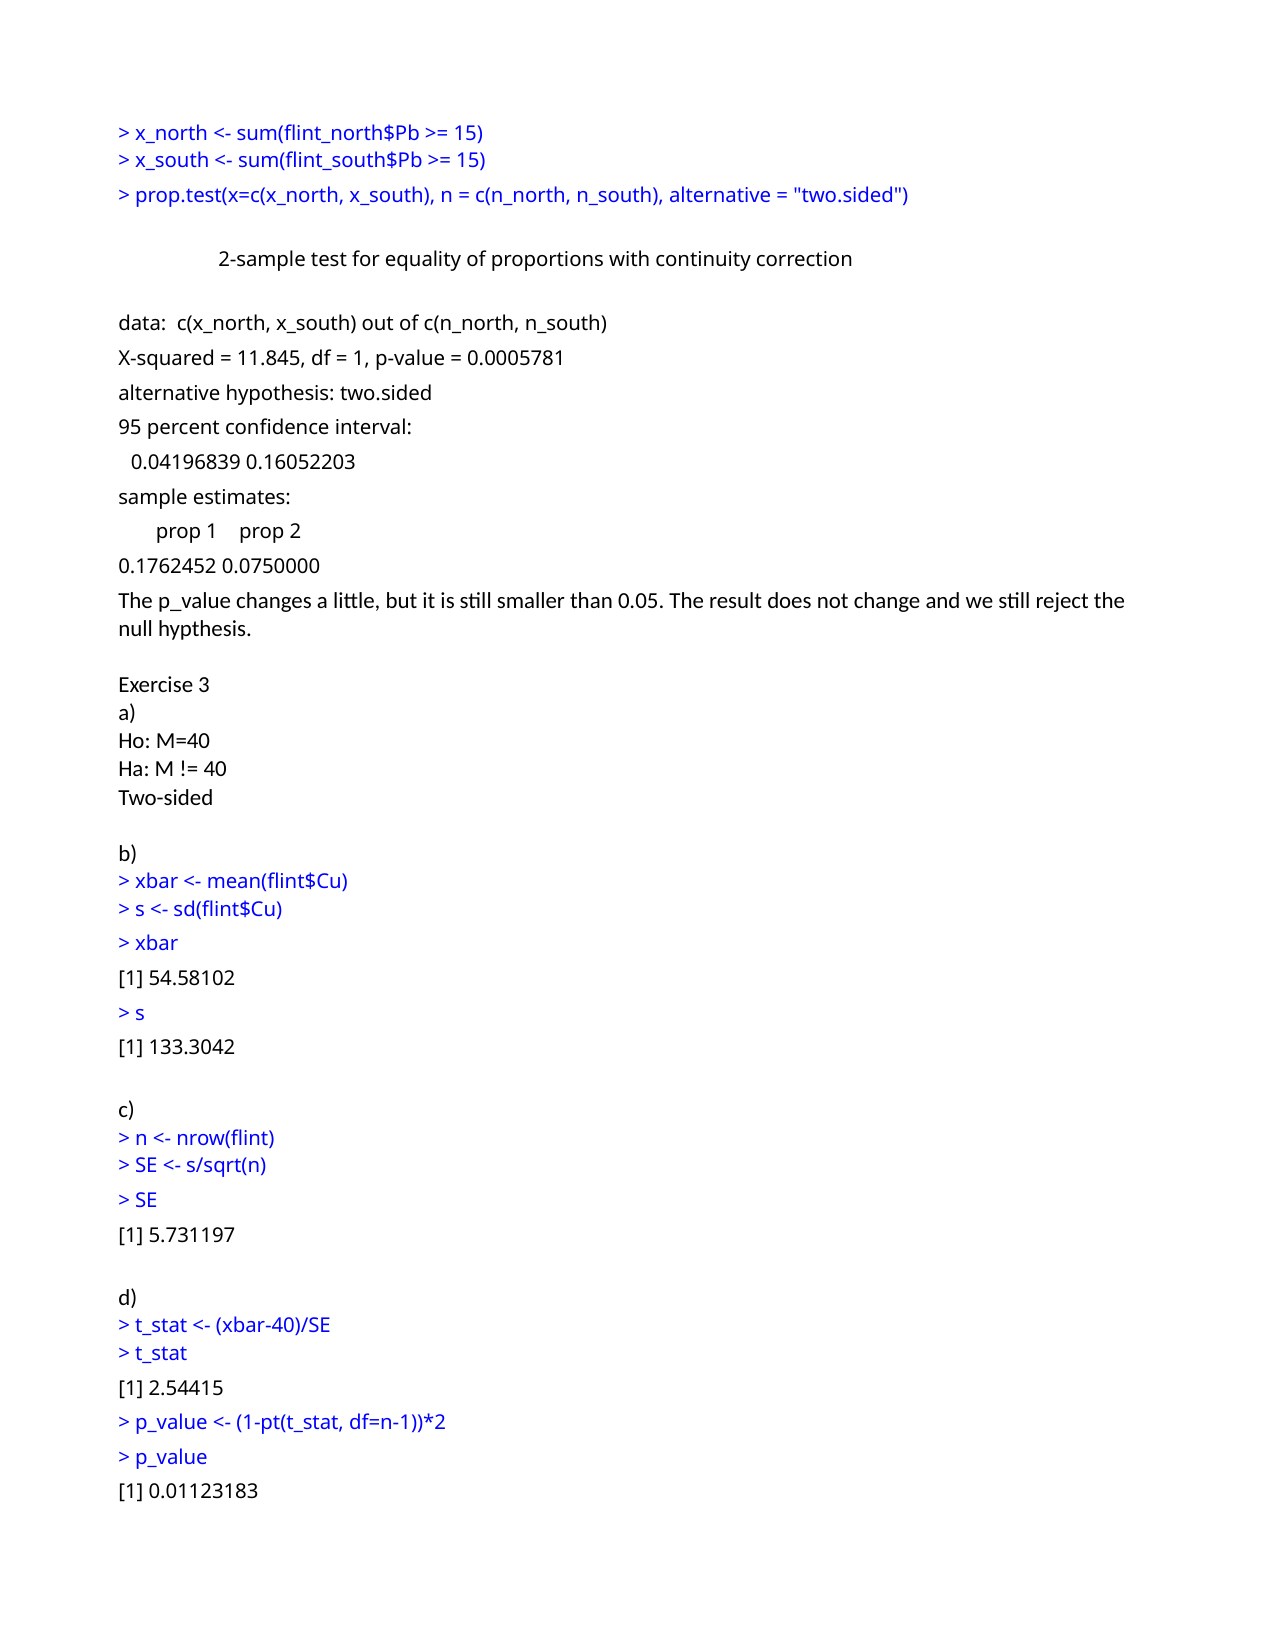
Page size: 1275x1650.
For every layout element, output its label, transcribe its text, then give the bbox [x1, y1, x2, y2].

text > SE <- s/sqrt(n) [118, 1151, 1157, 1179]
text [1] 2.54415 [118, 1373, 1157, 1401]
text > xbar <- mean(flint$Cu) [118, 867, 1157, 894]
text > p_value <- (1-pt(t_stat, df=n-1))*2 [118, 1408, 1157, 1435]
text > x_south <- sum(flint_south$Pb >= 15) [118, 146, 1157, 173]
text > s <- sd(flint$Cu) [118, 894, 1157, 922]
text Ha: M != 40 [118, 754, 1157, 783]
text [1] 54.58102 [118, 963, 1157, 991]
text > SE [118, 1186, 1157, 1213]
text sample estimates: [118, 482, 1157, 510]
text alternative hypothesis: two.sided [118, 378, 1157, 406]
text 2-sample test for equality of proportions with continuity correction [118, 244, 1157, 272]
text [1] 5.731197 [118, 1220, 1157, 1248]
text The p_value changes a little, but it is still smaller than 0.05. The result does not change and we still reject the null hypthesis. [118, 586, 1157, 642]
text > t_stat [118, 1338, 1157, 1366]
text data: c(x_north, x_south) out of c(n_north, n_south) [118, 309, 1157, 337]
text prop 1 prop 2 [118, 517, 1157, 545]
text b) [118, 839, 1157, 867]
text 95 percent confidence interval: [118, 413, 1157, 440]
text > p_value [118, 1442, 1157, 1470]
text Exercise 3 [118, 671, 1157, 698]
text > n <- nrow(flint) [118, 1123, 1157, 1151]
text > s [118, 998, 1157, 1026]
text Ho: M=40 [118, 727, 1157, 754]
text d) [118, 1283, 1157, 1311]
text a) [118, 698, 1157, 727]
text > prop.test(x=c(x_north, x_south), n = c(n_north, n_south), alternative = "two.sided") [118, 180, 1157, 208]
text 0.04196839 0.16052203 [118, 447, 1157, 475]
text X-squared = 11.845, df = 1, p-value = 0.0005781 [118, 343, 1157, 371]
text c) [118, 1095, 1157, 1123]
text [1] 133.3042 [118, 1033, 1157, 1060]
text Two-sided [118, 783, 1157, 811]
text [1] 0.01123183 [118, 1477, 1157, 1504]
text 0.1762452 0.0750000 [118, 552, 1157, 579]
text > t_stat <- (xbar-40)/SE [118, 1311, 1157, 1338]
text > x_north <- sum(flint_north$Pb >= 15) [118, 118, 1157, 146]
text > xbar [118, 929, 1157, 957]
